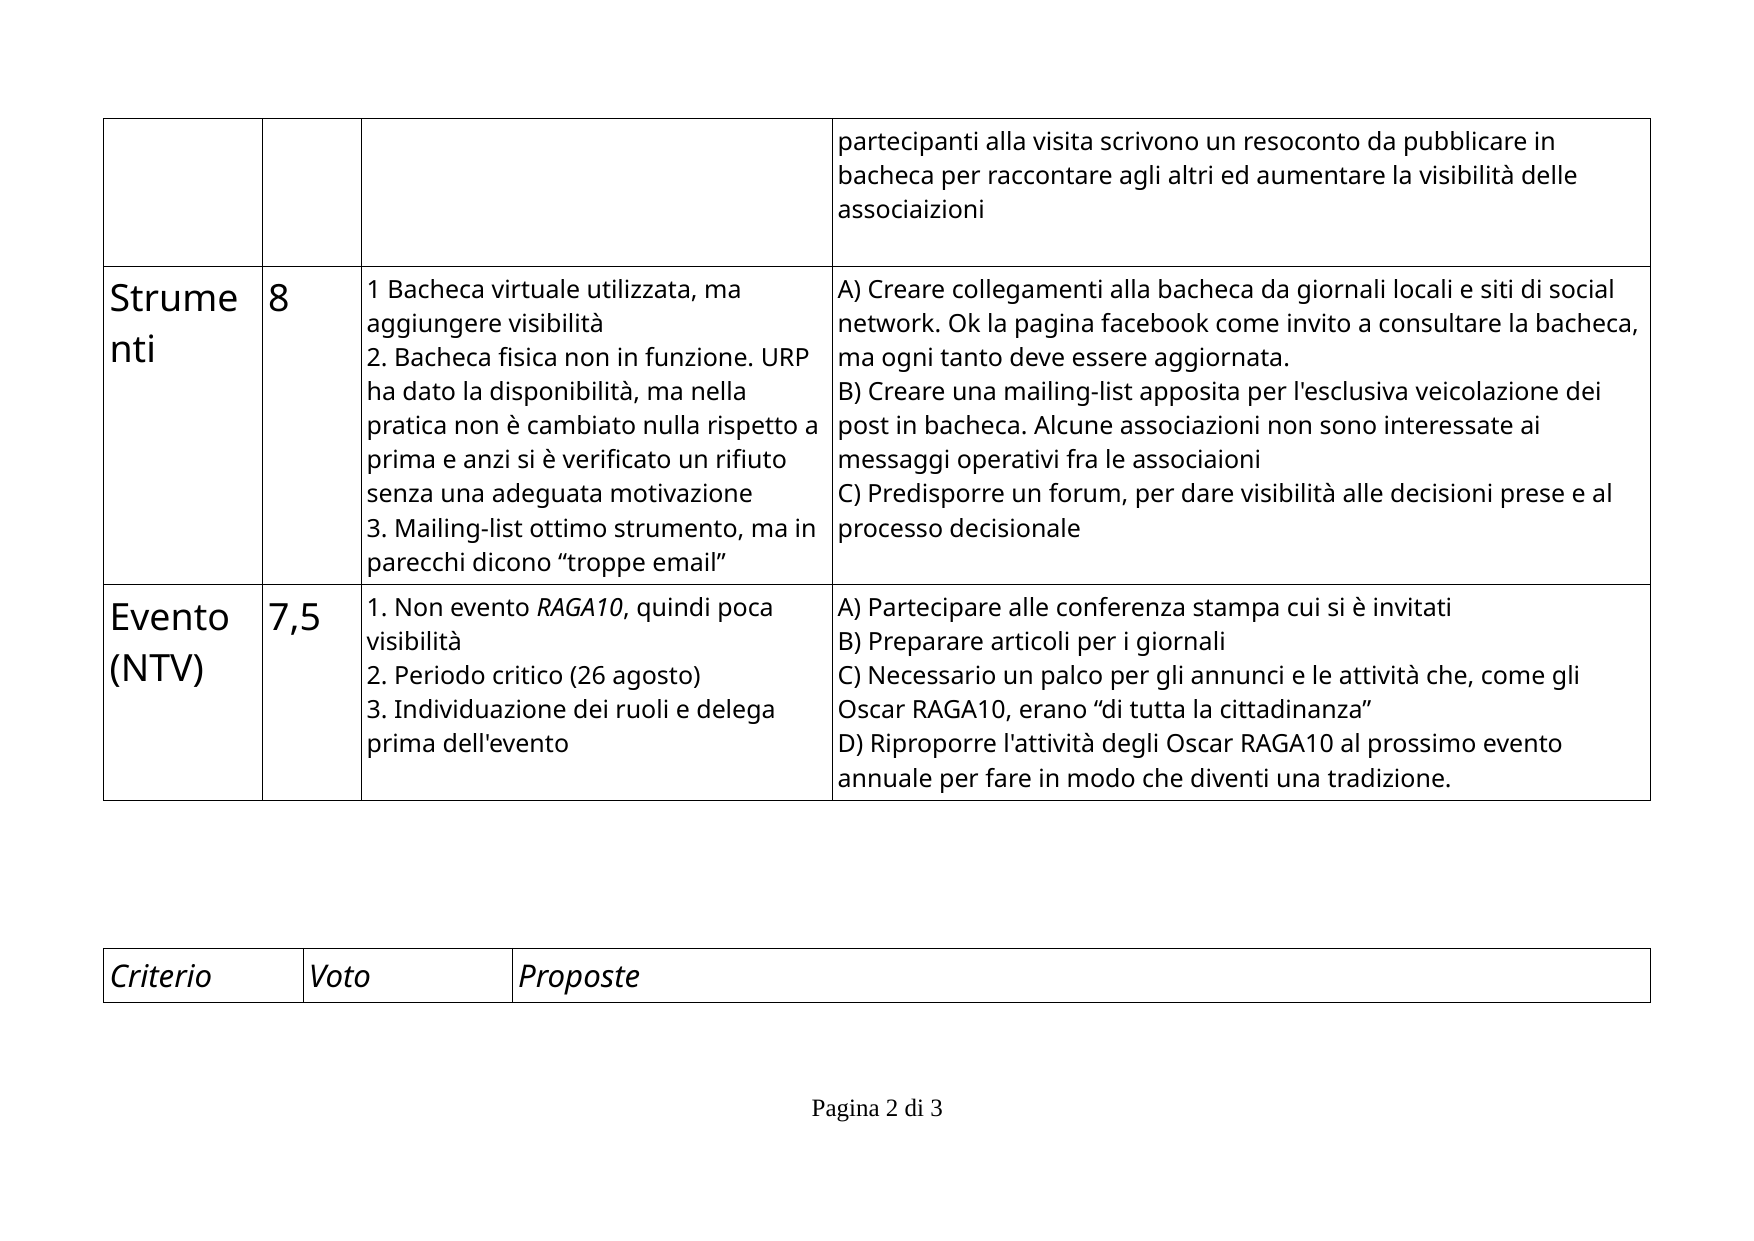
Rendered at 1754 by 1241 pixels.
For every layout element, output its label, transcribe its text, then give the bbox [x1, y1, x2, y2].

table_cell [104, 119, 262, 266]
table_cell 8 [263, 267, 361, 584]
table_cell 1 Bacheca virtuale utilizzata, ma aggiungere visibilità 2. Bacheca fisica non in funzione. URP ha dato la disponibilità, ma nella pratica non è cambiato nulla rispetto a prima e anzi si è verificato un rifiuto senza una adeguata motivazione 3. Mailing-list ottimo strumento, ma in parecchi dicono “troppe email” [362, 267, 832, 584]
table_cell 1. Non evento RAGA10, quindi poca visibilità 2. Periodo critico (26 agosto) 3. Individuazione dei ruoli e delega prima dell'evento [362, 585, 832, 800]
table_header Proposte [513, 949, 1650, 1002]
table_cell Strumenti [104, 267, 262, 584]
table_header Criterio [104, 949, 303, 1002]
table_cell A) Creare collegamenti alla bacheca da giornali locali e siti di social network. Ok la pagina facebook come invito a consultare la bacheca, ma ogni tanto deve essere aggiornata. B) Creare una mailing-list apposita per l'esclusiva veicolazione dei post in bacheca. Alcune associazioni non sono interessate ai messaggi operativi fra le associaioni C) Predisporre un forum, per dare visibilità alle decisioni prese e al processo decisionale [833, 267, 1650, 584]
table_header Voto [304, 949, 512, 1002]
table_cell partecipanti alla visita scrivono un resoconto da pubblicare in bacheca per raccontare agli altri ed aumentare la visibilità delle associaizioni [833, 119, 1650, 266]
table_cell A) Partecipare alle conferenza stampa cui si è invitati B) Preparare articoli per i giornali C) Necessario un palco per gli annunci e le attività che, come gli Oscar RAGA10, erano “di tutta la cittadinanza” D) Riproporre l'attività degli Oscar RAGA10 al prossimo evento annuale per fare in modo che diventi una tradizione. [833, 585, 1650, 800]
table_cell [263, 119, 361, 266]
table_cell [362, 119, 832, 266]
table_cell Evento (NTV) [104, 585, 262, 800]
table_cell 7,5 [263, 585, 361, 800]
